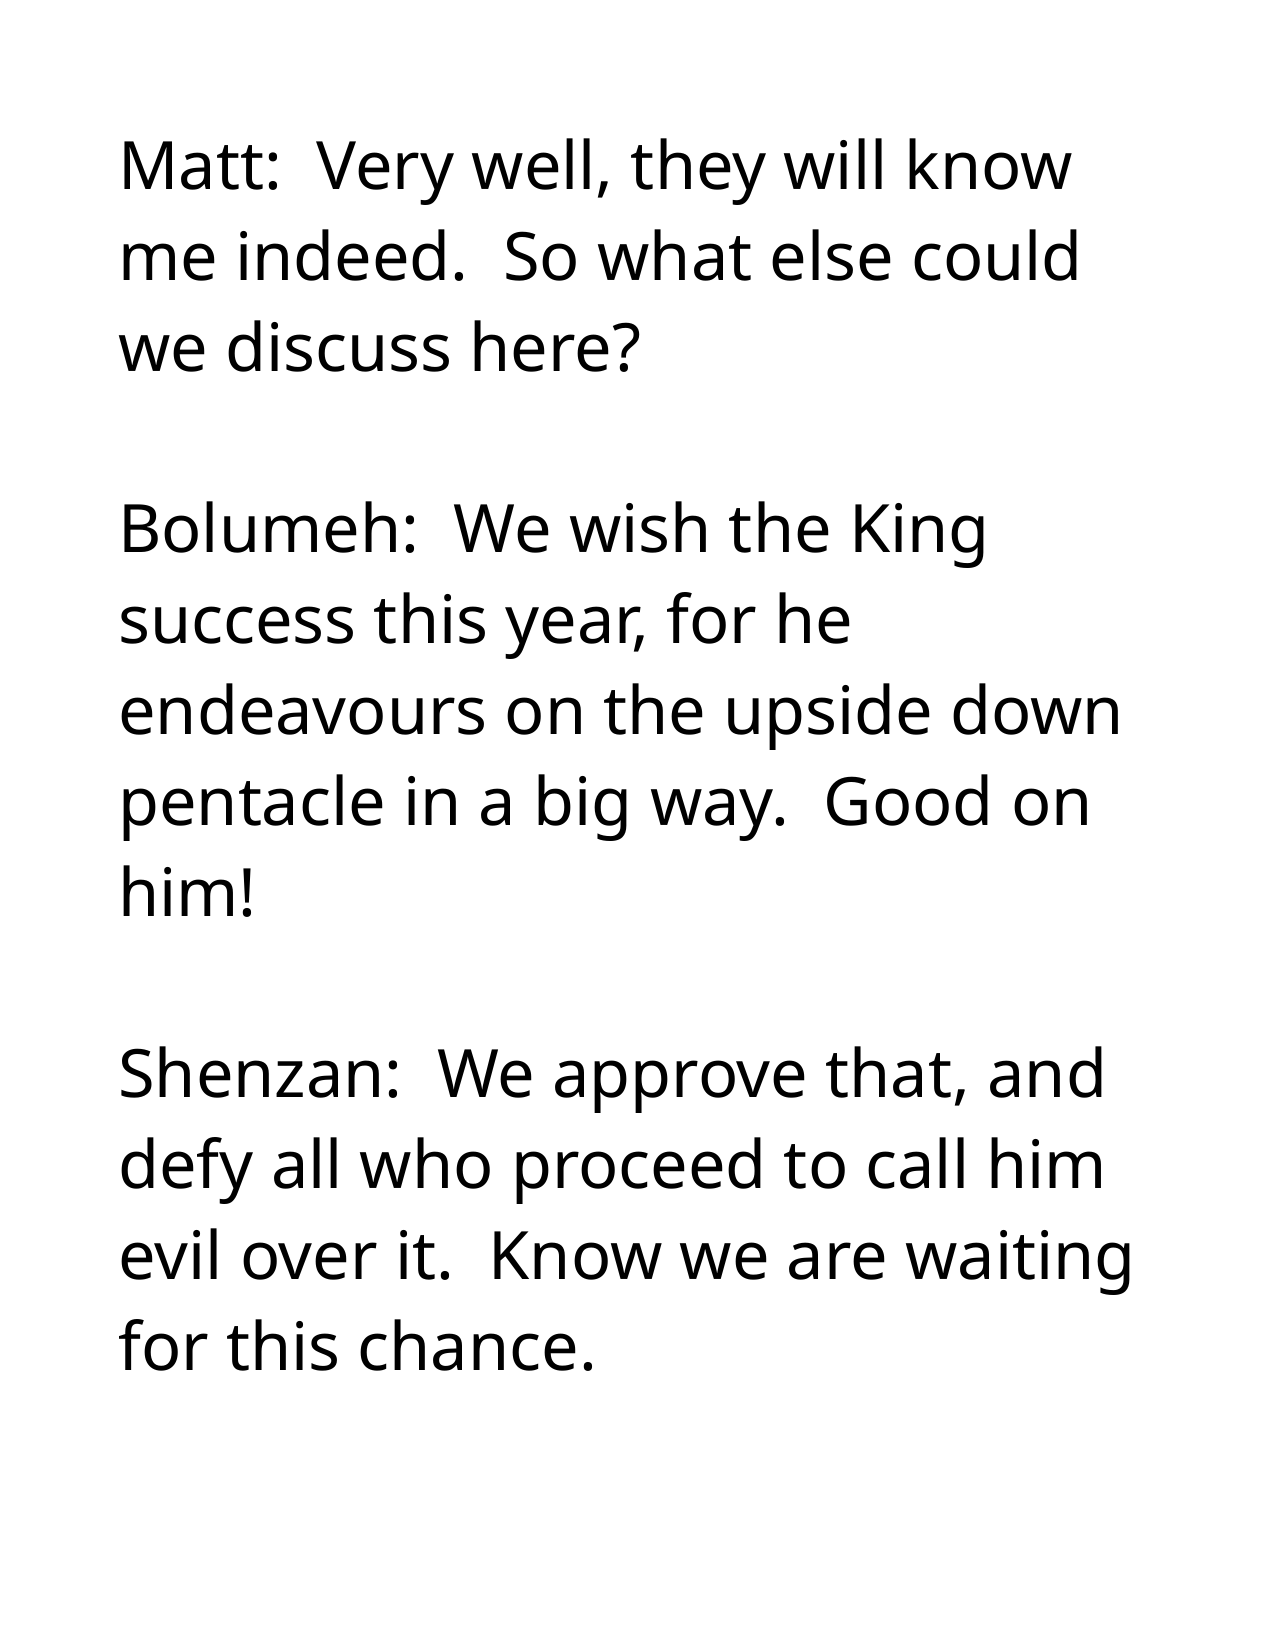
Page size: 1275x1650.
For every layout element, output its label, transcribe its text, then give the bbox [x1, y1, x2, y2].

text Shenzan: We approve that, and defy all who proceed to call him evil over it. Know we are waiting for this chance. [118, 1026, 1157, 1390]
text Matt: Very well, they will know me indeed. So what else could we discuss here? [118, 118, 1157, 391]
text Bolumeh: We wish the King success this year, for he endeavours on the upside down pentacle in a big way. Good on him! [118, 481, 1157, 936]
